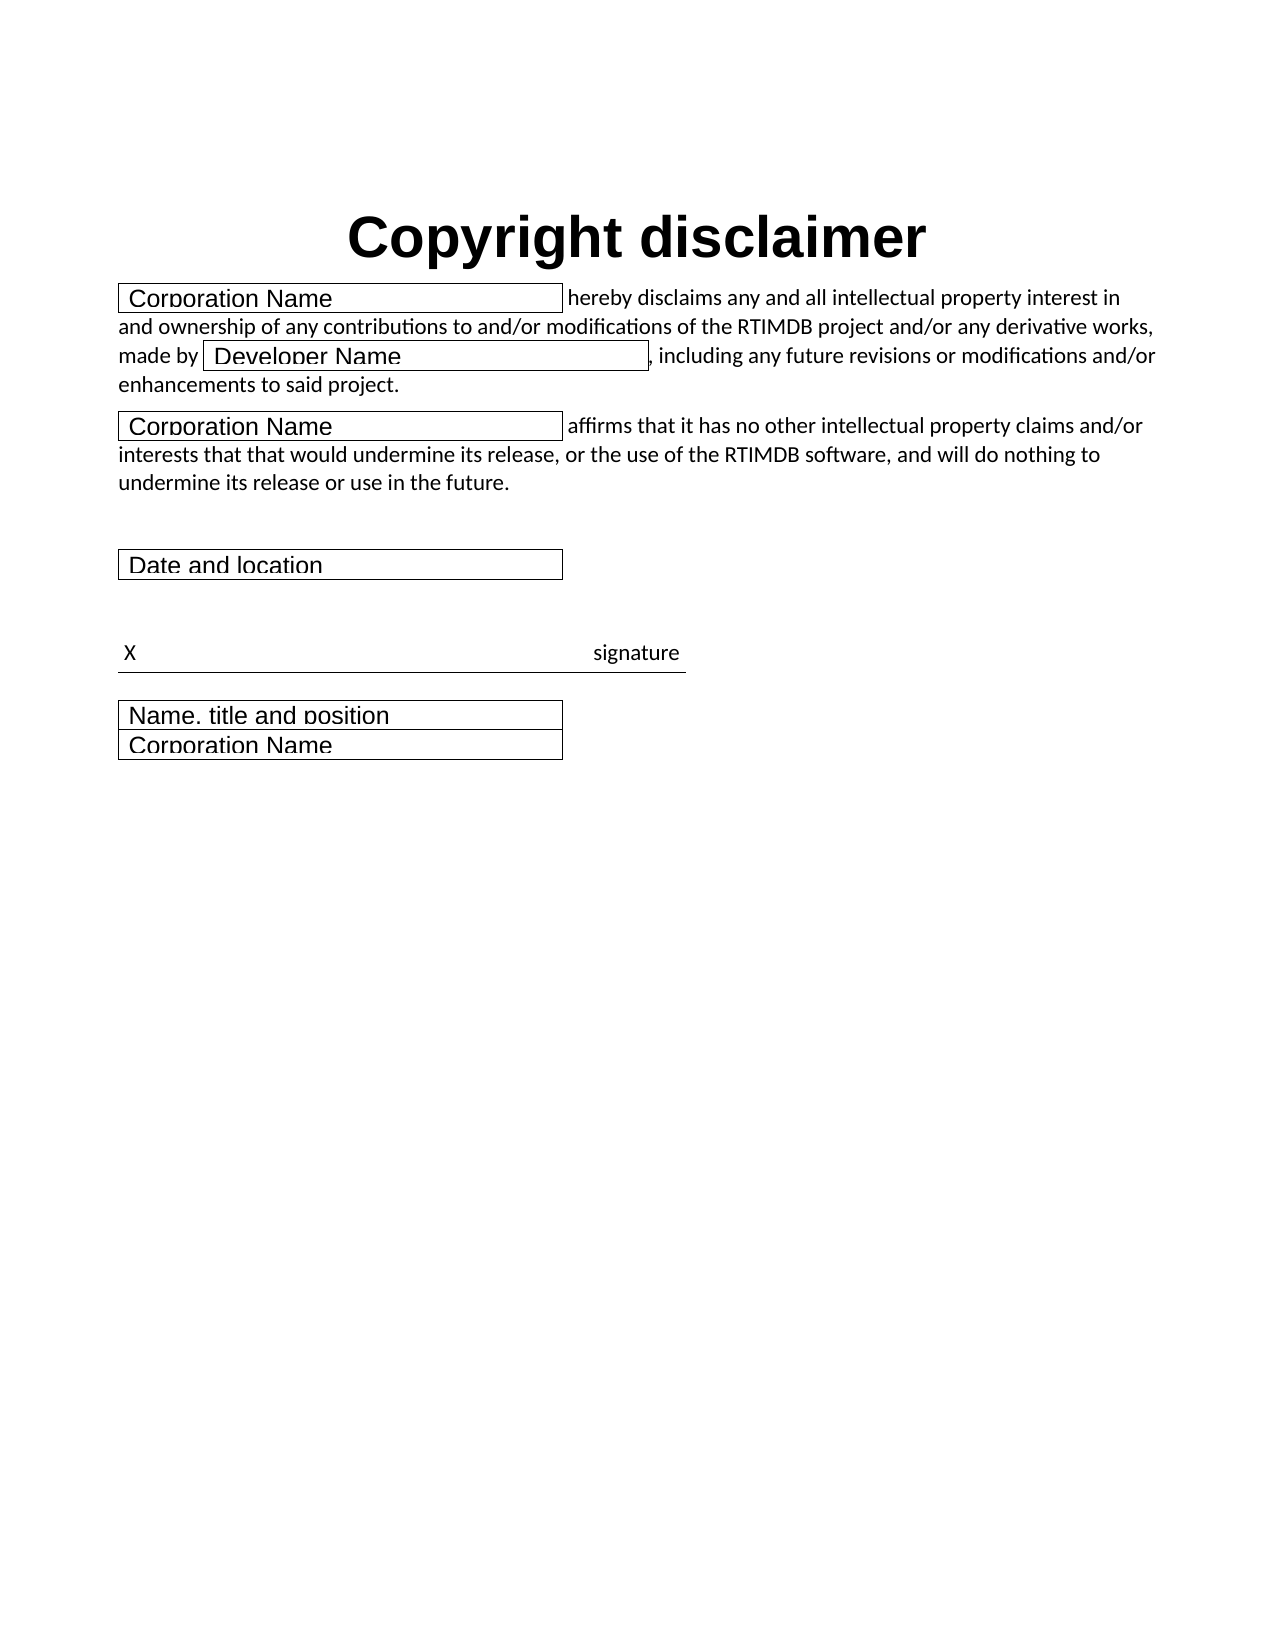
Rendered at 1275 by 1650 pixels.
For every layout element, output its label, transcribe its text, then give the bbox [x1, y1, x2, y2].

text hereby disclaims any and all intellectual property interest in and ownership of any contributions to and/or modifications of the RTIMDB project and/or any derivative works, made by , including any future revisions or modifications and/or enhancements to said project. [118, 283, 1157, 398]
text affirms that it has no other intellectual property claims and/or interests that that would undermine its release, or the use of the RTIMDB software, and will do nothing to undermine its release or use in the future. [118, 411, 1157, 496]
table_header X signature [118, 632, 686, 672]
title Copyright disclaimer [118, 203, 1157, 270]
